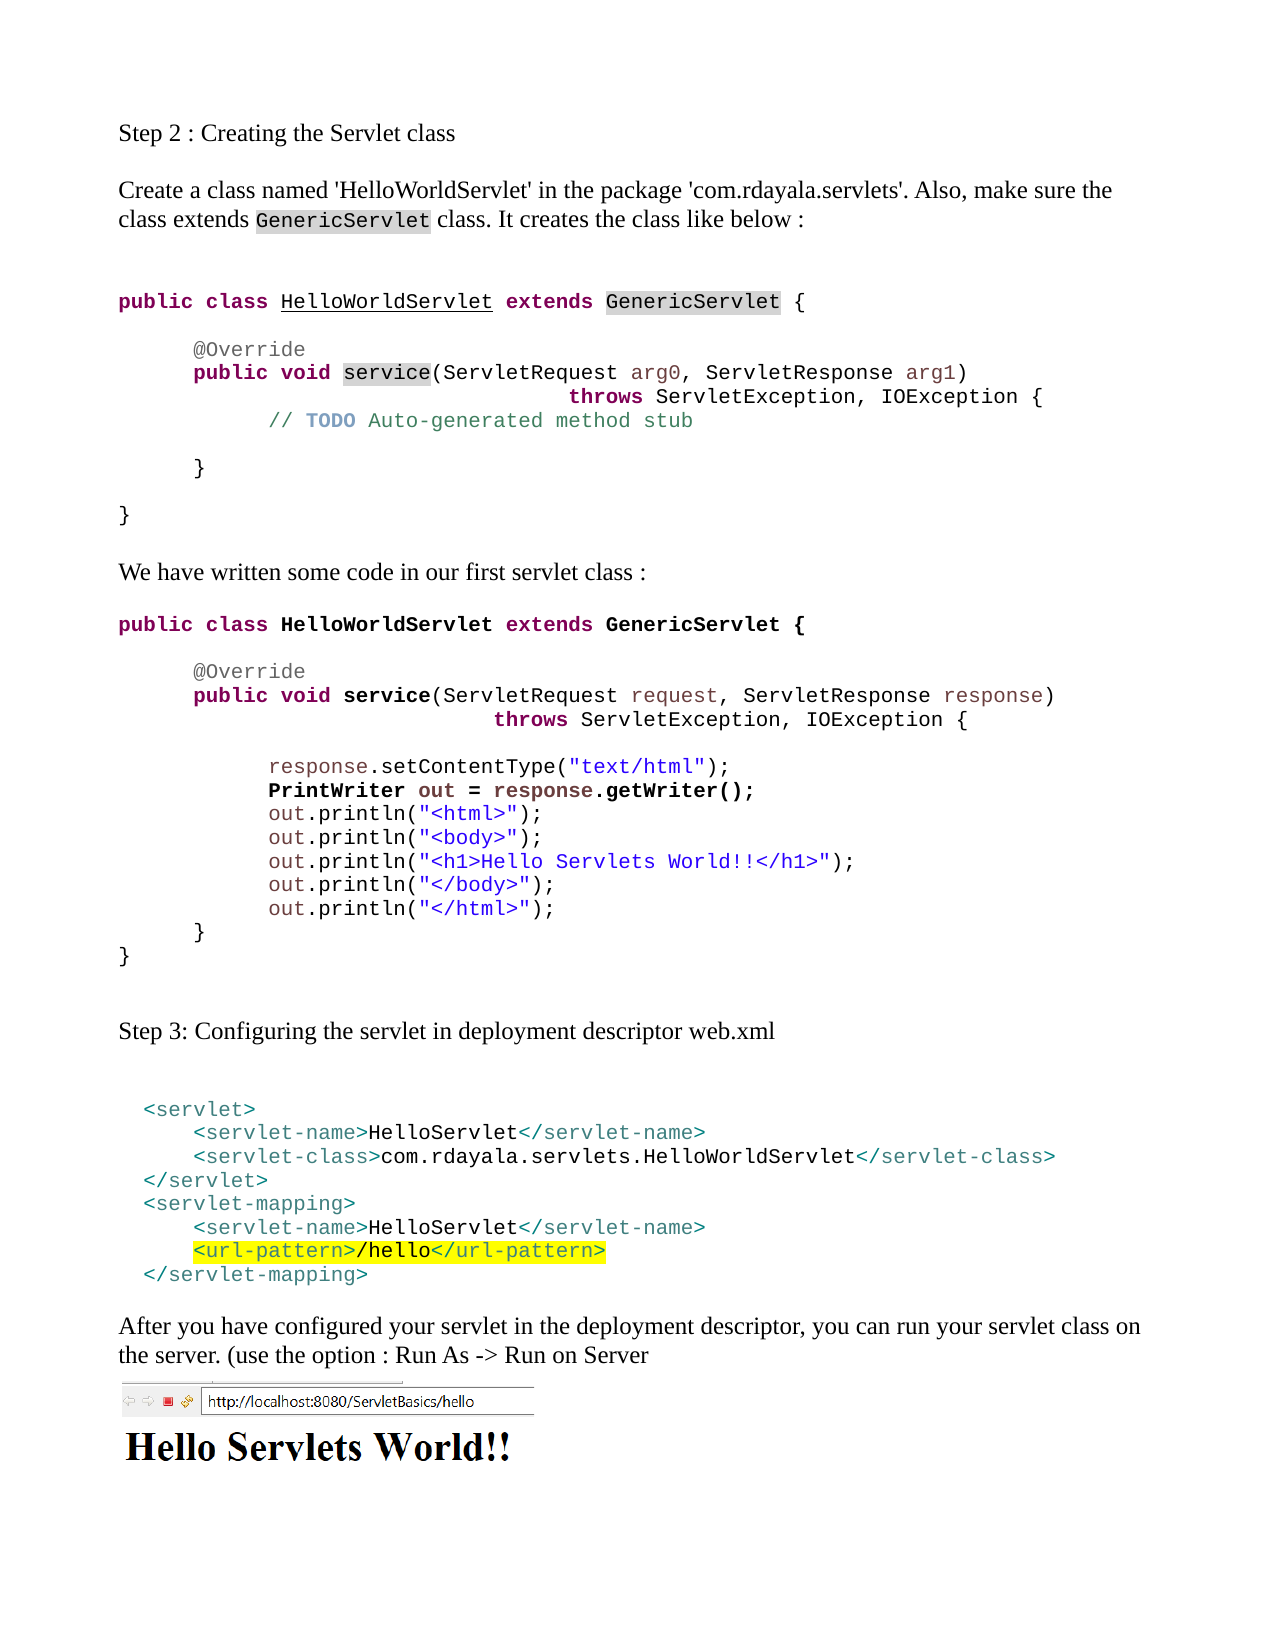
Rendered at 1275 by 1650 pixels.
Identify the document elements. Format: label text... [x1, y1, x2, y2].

text </servlet-mapping> [118, 1264, 1157, 1288]
text PrintWriter out = response.getWriter(); [118, 780, 1157, 803]
text public void service(ServletRequest arg0, ServletResponse arg1) [118, 362, 1157, 386]
text out.println("<body>"); [118, 827, 1157, 851]
text throws ServletException, IOException { [118, 386, 1157, 410]
text </servlet> [118, 1169, 1157, 1193]
text We have written some code in our first servlet class : [118, 557, 1157, 585]
text // TODO Auto-generated method stub [118, 410, 1157, 433]
text <servlet-mapping> [118, 1193, 1157, 1217]
text <url-pattern>/hello</url-pattern> [118, 1241, 1157, 1264]
text response.setContentType("text/html"); [118, 756, 1157, 780]
text public void service(ServletRequest request, ServletResponse response) [118, 685, 1157, 709]
text out.println("</body>"); [118, 874, 1157, 898]
text } [118, 922, 1157, 945]
text Create a class named 'HelloWorldServlet' in the package 'com.rdayala.servlets'. Also, make sure the class extends GenericServlet class. It creates the class like below : [118, 176, 1157, 234]
text public class HelloWorldServlet extends GenericServlet { [118, 614, 1157, 638]
text out.println("<html>"); [118, 803, 1157, 827]
picture [122, 1381, 535, 1478]
text @Override [118, 339, 1157, 362]
text After you have configured your servlet in the deployment descriptor, you can run your servlet class on the server. (use the option : Run As -> Run on Server [118, 1311, 1157, 1369]
text } [118, 504, 1157, 528]
text Step 2 : Creating the Servlet class [118, 118, 1157, 147]
text out.println("<h1>Hello Servlets World!!</h1>"); [118, 851, 1157, 874]
text Step 3: Configuring the servlet in deployment descriptor web.xml [118, 1016, 1157, 1045]
text <servlet-name>HelloServlet</servlet-name> [118, 1122, 1157, 1146]
text <servlet-name>HelloServlet</servlet-name> [118, 1217, 1157, 1241]
text } [118, 457, 1157, 481]
text throws ServletException, IOException { [118, 709, 1157, 732]
text <servlet> [118, 1099, 1157, 1122]
text out.println("</html>"); [118, 898, 1157, 922]
text } [118, 945, 1157, 969]
text <servlet-class>com.rdayala.servlets.HelloWorldServlet</servlet-class> [118, 1146, 1157, 1169]
text @Override [118, 661, 1157, 685]
text public class HelloWorldServlet extends GenericServlet { [118, 291, 1157, 315]
